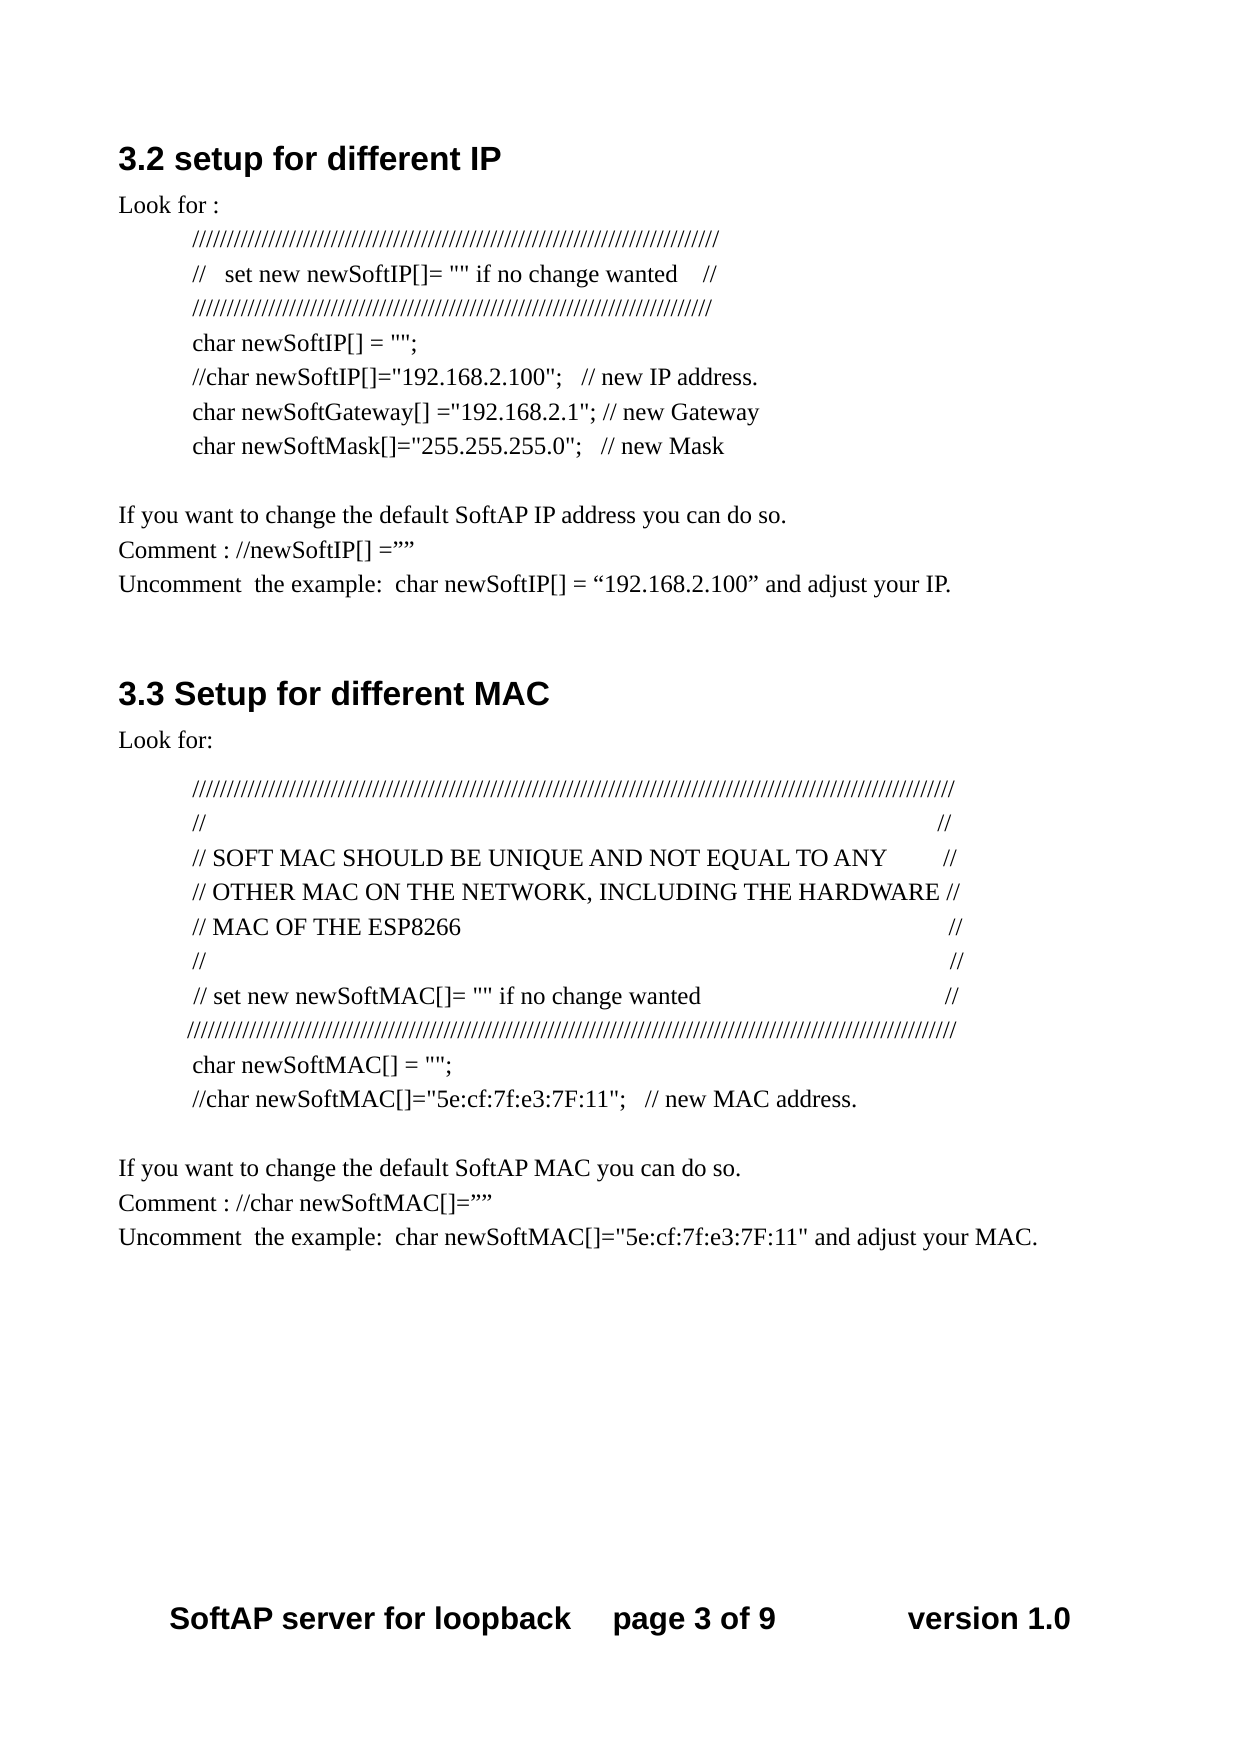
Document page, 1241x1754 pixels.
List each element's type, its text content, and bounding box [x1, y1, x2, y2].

text Comment : //char newSoftMAC[]=”” [118, 1188, 1122, 1216]
text // MAC OF THE ESP8266 // [118, 912, 1122, 941]
text /////////////////////////////////////////////////////////////////////////// [118, 293, 1122, 322]
text char newSoftMAC[] = ""; [118, 1050, 1122, 1078]
text ////////////////////////////////////////////////////////////////////////////////////////////////////////////// [118, 774, 1122, 803]
text Uncomment the example: char newSoftMAC[]="5e:cf:7f:e3:7F:11" and adjust your MAC. [118, 1222, 1122, 1251]
text // OTHER MAC ON THE NETWORK, INCLUDING THE HARDWARE // [118, 877, 1122, 906]
text Uncomment the example: char newSoftIP[] = “192.168.2.100” and adjust your IP. [118, 569, 1122, 598]
subtitle 3.3 Setup for different MAC [118, 674, 1122, 712]
text //////////////////////////////////////////////////////////////////////////// [118, 224, 1122, 253]
text // set new newSoftIP[]= "" if no change wanted // [118, 259, 1122, 288]
text // // [118, 946, 1122, 975]
text /////////////////////////////////////////////////////////////////////////////////////////////////////////////// [118, 1015, 1122, 1044]
text //char newSoftIP[]="192.168.2.100"; // new IP address. [118, 362, 1122, 391]
text //char newSoftMAC[]="5e:cf:7f:e3:7F:11"; // new MAC address. [118, 1084, 1122, 1113]
subtitle 3.2 setup for different IP [118, 139, 1122, 178]
text If you want to change the default SoftAP MAC you can do so. [118, 1153, 1122, 1182]
text Comment : //newSoftIP[] =”” [118, 535, 1122, 564]
text char newSoftGateway[] ="192.168.2.1"; // new Gateway [118, 397, 1122, 426]
text // set new newSoftMAC[]= "" if no change wanted // [118, 981, 1122, 1009]
text Look for : [118, 190, 1122, 219]
text char newSoftIP[] = ""; [118, 328, 1122, 357]
text Look for: [118, 725, 1122, 754]
text // // [118, 808, 1122, 837]
text char newSoftMask[]="255.255.255.0"; // new Mask [118, 431, 1122, 460]
text If you want to change the default SoftAP IP address you can do so. [118, 500, 1122, 529]
text // SOFT MAC SHOULD BE UNIQUE AND NOT EQUAL TO ANY // [118, 843, 1122, 872]
